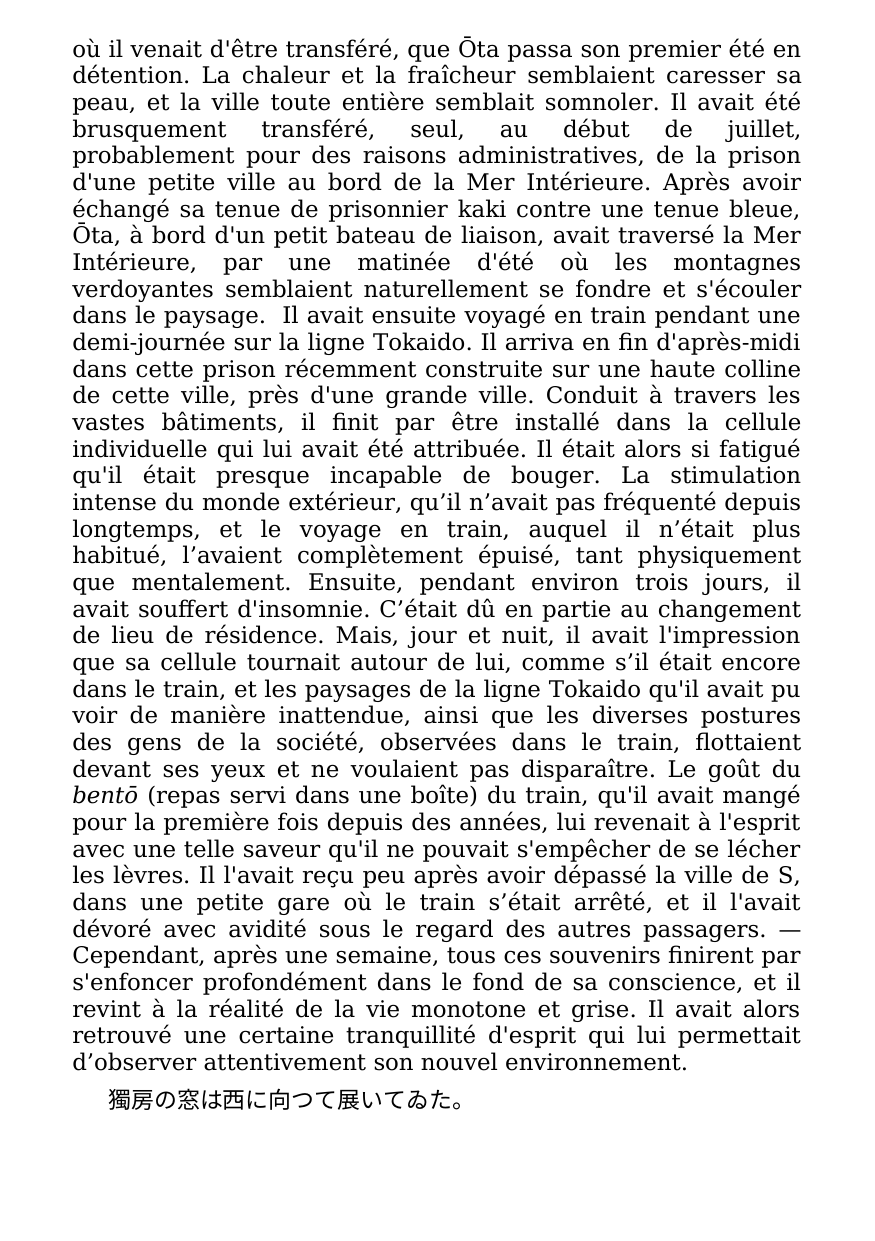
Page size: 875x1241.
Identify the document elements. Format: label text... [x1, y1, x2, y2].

text 獨房の窓は西に向つて展いてゐた。 [72, 1082, 802, 1115]
text où il venait d'être transféré, que Ōta passa son premier été en détention. La chaleur et la fraîcheur semblaient caresser sa peau, et la ville toute entière semblait somnoler. Il avait été brusquement transféré, seul, au début de juillet, probablement pour des raisons administratives, de la prison d'une petite ville au bord de la Mer Intérieure. Après avoir échangé sa tenue de prisonnier kaki contre une tenue bleue, Ōta, à bord d'un petit bateau de liaison, avait traversé la Mer Intérieure, par une matinée d'été où les montagnes verdoyantes semblaient naturellement se fondre et s'écouler dans le paysage. Il avait ensuite voyagé en train pendant une demi-journée sur la ligne Tokaido. Il arriva en fin d'après-midi dans cette prison récemment construite sur une haute colline de cette ville, près d'une grande ville. Conduit à travers les vastes bâtiments, il finit par être installé dans la cellule individuelle qui lui avait été attribuée. Il était alors si fatigué qu'il était presque incapable de bouger. La stimulation intense du monde extérieur, qu’il n’avait pas fréquenté depuis longtemps, et le voyage en train, auquel il n’était plus habitué, l’avaient complètement épuisé, tant physiquement que mentalement. Ensuite, pendant environ trois jours, il avait souffert d'insomnie. C’était dû en partie au changement de lieu de résidence. Mais, jour et nuit, il avait l'impression que sa cellule tournait autour de lui, comme s’il était encore dans le train, et les paysages de la ligne Tokaido qu'il avait pu voir de manière inattendue, ainsi que les diverses postures des gens de la société, observées dans le train, flottaient devant ses yeux et ne voulaient pas disparaître. Le goût du bentō (repas servi dans une boîte) du train, qu'il avait mangé pour la première fois depuis des années, lui revenait à l'esprit avec une telle saveur qu'il ne pouvait s'empêcher de se lécher les lèvres. Il l'avait reçu peu après avoir dépassé la ville de S, dans une petite gare où le train s’était arrêté, et il l'avait dévoré avec avidité sous le regard des autres passagers. — Cependant, après une semaine, tous ces souvenirs finirent par s'enfoncer profondément dans le fond de sa conscience, et il revint à la réalité de la vie monotone et grise. Il avait alors retrouvé une certaine tranquillité d'esprit qui lui permettait d’observer attentivement son nouvel environnement. [72, 36, 802, 1076]
